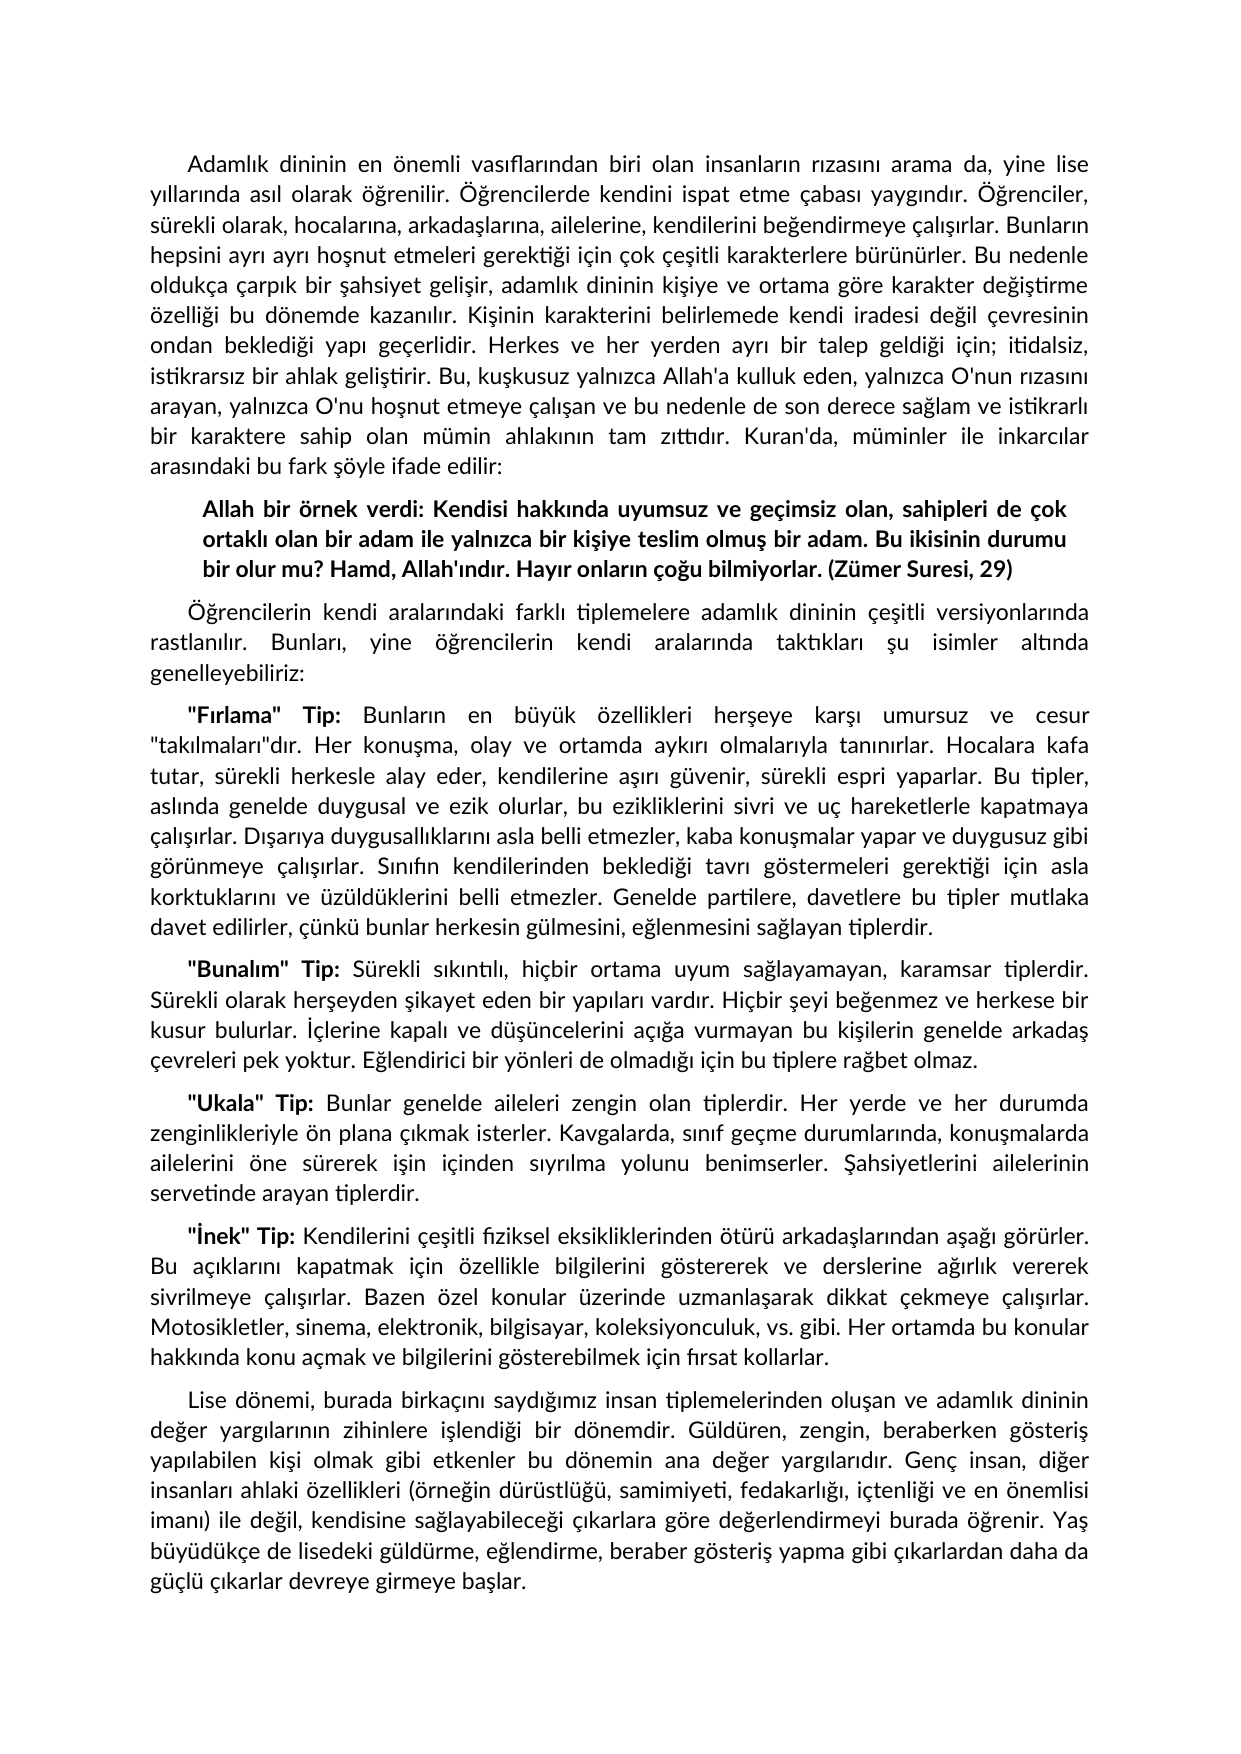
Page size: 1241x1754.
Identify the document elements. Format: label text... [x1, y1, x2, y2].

text Adamlık dininin en önemli vasıflarından biri olan insanların rızasını arama da, yine lise yıllarında asıl olarak öğrenilir. Öğrencilerde kendini ispat etme çabası yaygındır. Öğrenciler, sürekli olarak, hocalarına, arkadaşlarına, ailelerine, kendilerini beğendirmeye çalışırlar. Bunların hepsini ayrı ayrı hoşnut etmeleri gerektiği için çok çeşitli karakterlere bürünürler. Bu nedenle oldukça çarpık bir şahsiyet gelişir, adamlık dininin kişiye ve ortama göre karakter değiştirme özelliği bu dönemde kazanılır. Kişinin karakterini belirlemede kendi iradesi değil çevresinin ondan beklediği yapı geçerlidir. Herkes ve her yerden ayrı bir talep geldiği için; itidalsiz, istikrarsız bir ahlak geliştirir. Bu, kuşkusuz yalnızca Allah'a kulluk eden, yalnızca O'nun rızasını arayan, yalnızca O'nu hoşnut etmeye çalışan ve bu nedenle de son derece sağlam ve istikrarlı bir karaktere sahip olan mümin ahlakının tam zıttıdır. Kuran'da, müminler ile inkarcılar arasındaki bu fark şöyle ifade edilir: [150, 150, 1090, 479]
text "Ukala" Tip: Bunlar genelde aileleri zengin olan tiplerdir. Her yerde ve her durumda zenginlikleriyle ön plana çıkmak isterler. Kavgalarda, sınıf geçme durumlarında, konuşmalarda ailelerini öne sürerek işin içinden sıyrılma yolunu benimserler. Şahsiyetlerini ailelerinin servetinde arayan tiplerdir. [150, 1088, 1090, 1207]
text Allah bir örnek verdi: Kendisi hakkında uyumsuz ve geçimsiz olan, sahipleri de çok ortaklı olan bir adam ile yalnızca bir kişiye teslim olmuş bir adam. Bu ikisinin durumu bir olur mu? Hamd, Allah'ındır. Hayır onların çoğu bilmiyorlar. (Zümer Suresi, 29) [202, 495, 1068, 583]
text "İnek" Tip: Kendilerini çeşitli fiziksel eksikliklerinden ötürü arkadaşlarından aşağı görürler. Bu açıklarını kapatmak için özellikle bilgilerini göstererek ve derslerine ağırlık vererek sivrilmeye çalışırlar. Bazen özel konular üzerinde uzmanlaşarak dikkat çekmeye çalışırlar. Motosikletler, sinema, elektronik, bilgisayar, koleksiyonculuk, vs. gibi. Her ortamda bu konular hakkında konu açmak ve bilgilerini gösterebilmek için fırsat kollarlar. [150, 1222, 1090, 1370]
text Lise dönemi, burada birkaçını saydığımız insan tiplemelerinden oluşan ve adamlık dininin değer yargılarının zihinlere işlendiği bir dönemdir. Güldüren, zengin, beraberken gösteriş yapılabilen kişi olmak gibi etkenler bu dönemin ana değer yargılarıdır. Genç insan, diğer insanları ahlaki özellikleri (örneğin dürüstlüğü, samimiyeti, fedakarlığı, içtenliği ve en önemlisi imanı) ile değil, kendisine sağlayabileceği çıkarlara göre değerlendirmeyi burada öğrenir. Yaş büyüdükçe de lisedeki güldürme, eğlendirme, beraber gösteriş yapma gibi çıkarlardan daha da güçlü çıkarlar devreye girmeye başlar. [150, 1385, 1090, 1594]
text "Fırlama" Tip: Bunların en büyük özellikleri herşeye karşı umursuz ve cesur "takılmaları"dır. Her konuşma, olay ve ortamda aykırı olmalarıyla tanınırlar. Hocalara kafa tutar, sürekli herkesle alay eder, kendilerine aşırı güvenir, sürekli espri yaparlar. Bu tipler, aslında genelde duygusal ve ezik olurlar, bu ezikliklerini sivri ve uç hareketlerle kapatmaya çalışırlar. Dışarıya duygusallıklarını asla belli etmezler, kaba konuşmalar yapar ve duygusuz gibi görünmeye çalışırlar. Sınıfın kendilerinden beklediği tavrı göstermeleri gerektiği için asla korktuklarını ve üzüldüklerini belli etmezler. Genelde partilere, davetlere bu tipler mutlaka davet edilirler, çünkü bunlar herkesin gülmesini, eğlenmesini sağlayan tiplerdir. [150, 701, 1090, 940]
text Öğrencilerin kendi aralarındaki farklı tiplemelere adamlık dininin çeşitli versiyonlarında rastlanılır. Bunları, yine öğrencilerin kendi aralarında taktıkları şu isimler altında genelleyebiliriz: [150, 598, 1090, 686]
text "Bunalım" Tip: Sürekli sıkıntılı, hiçbir ortama uyum sağlayamayan, karamsar tiplerdir. Sürekli olarak herşeyden şikayet eden bir yapıları vardır. Hiçbir şeyi beğenmez ve herkese bir kusur bulurlar. İçlerine kapalı ve düşüncelerini açığa vurmayan bu kişilerin genelde arkadaş çevreleri pek yoktur. Eğlendirici bir yönleri de olmadığı için bu tiplere rağbet olmaz. [150, 955, 1090, 1073]
